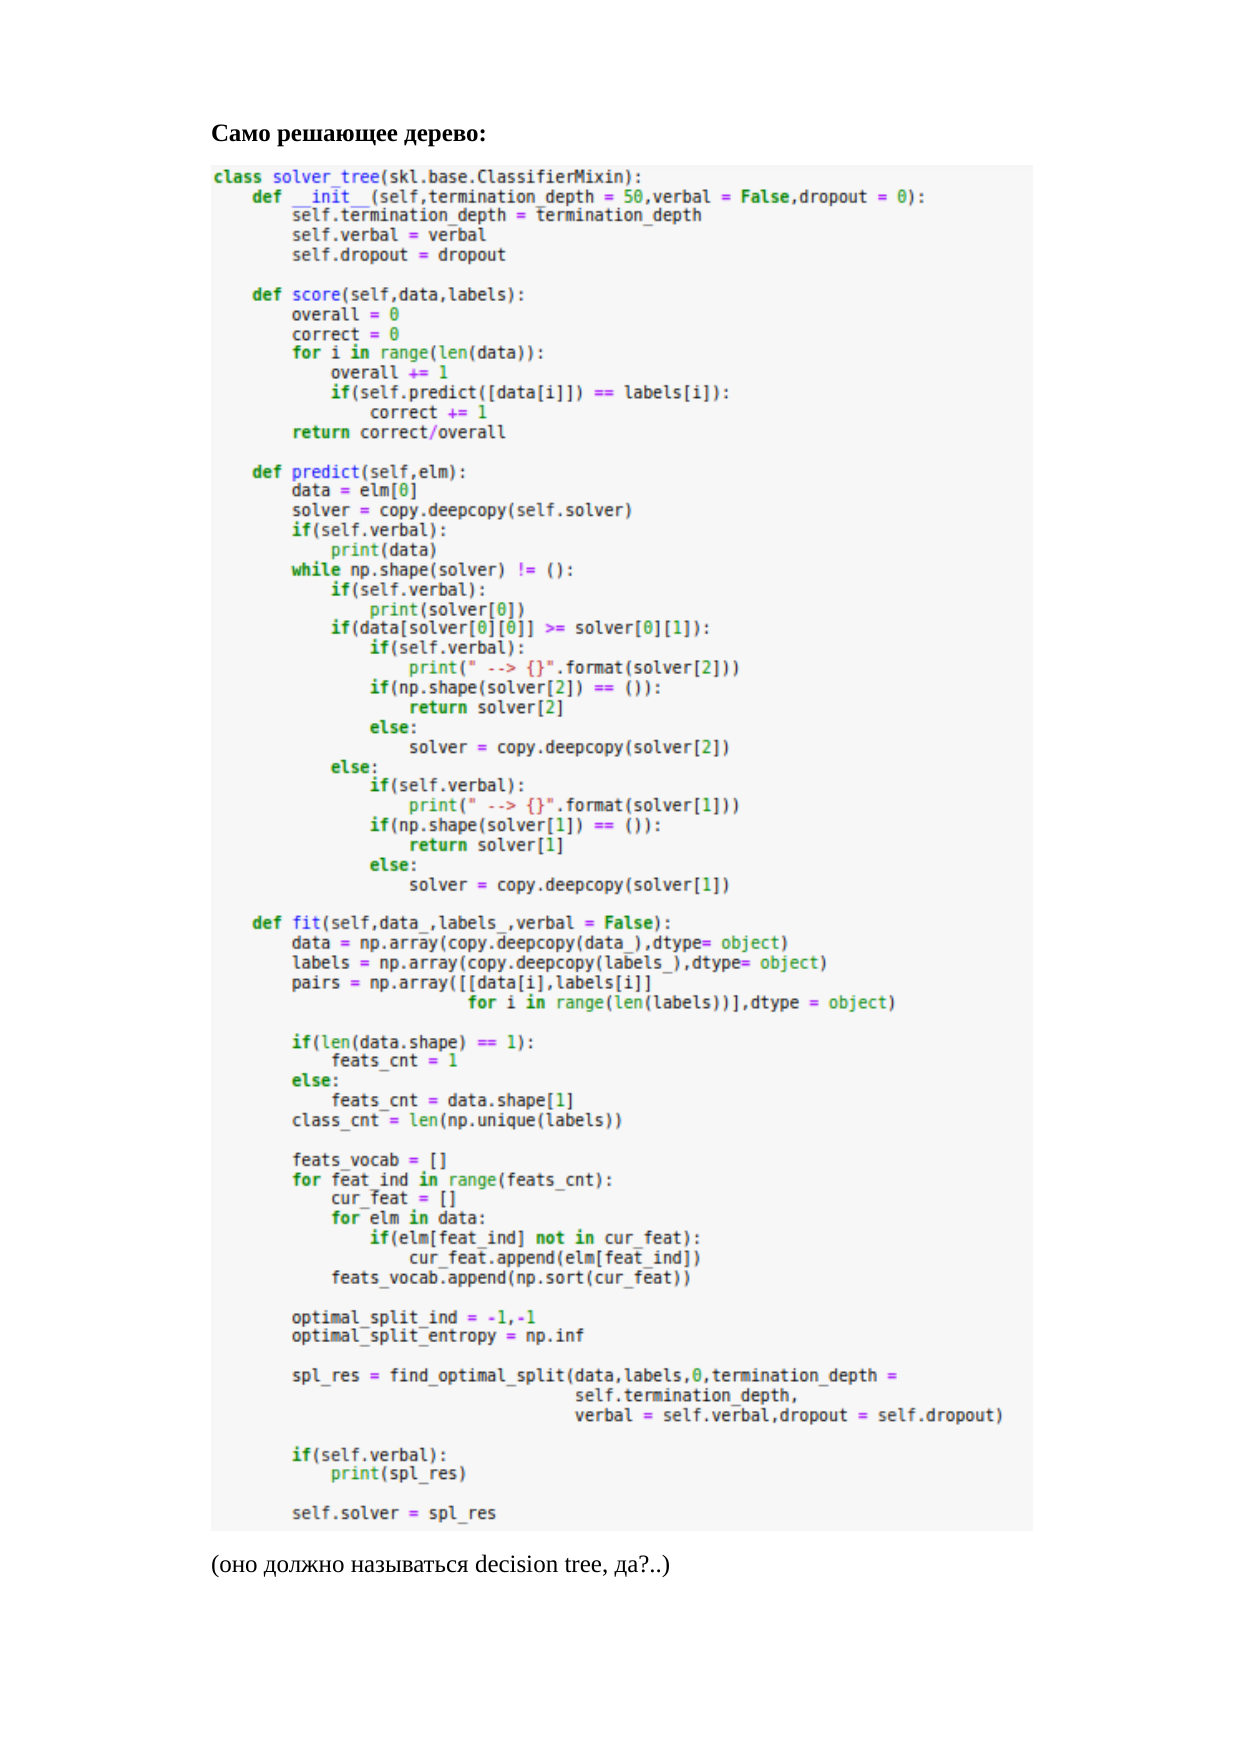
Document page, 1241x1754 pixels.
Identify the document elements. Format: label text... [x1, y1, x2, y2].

text (оно должно называться decision tree, да?..) [181, 1549, 1152, 1578]
picture [210, 165, 1033, 1531]
text Само решающее дерево: [181, 118, 1152, 147]
